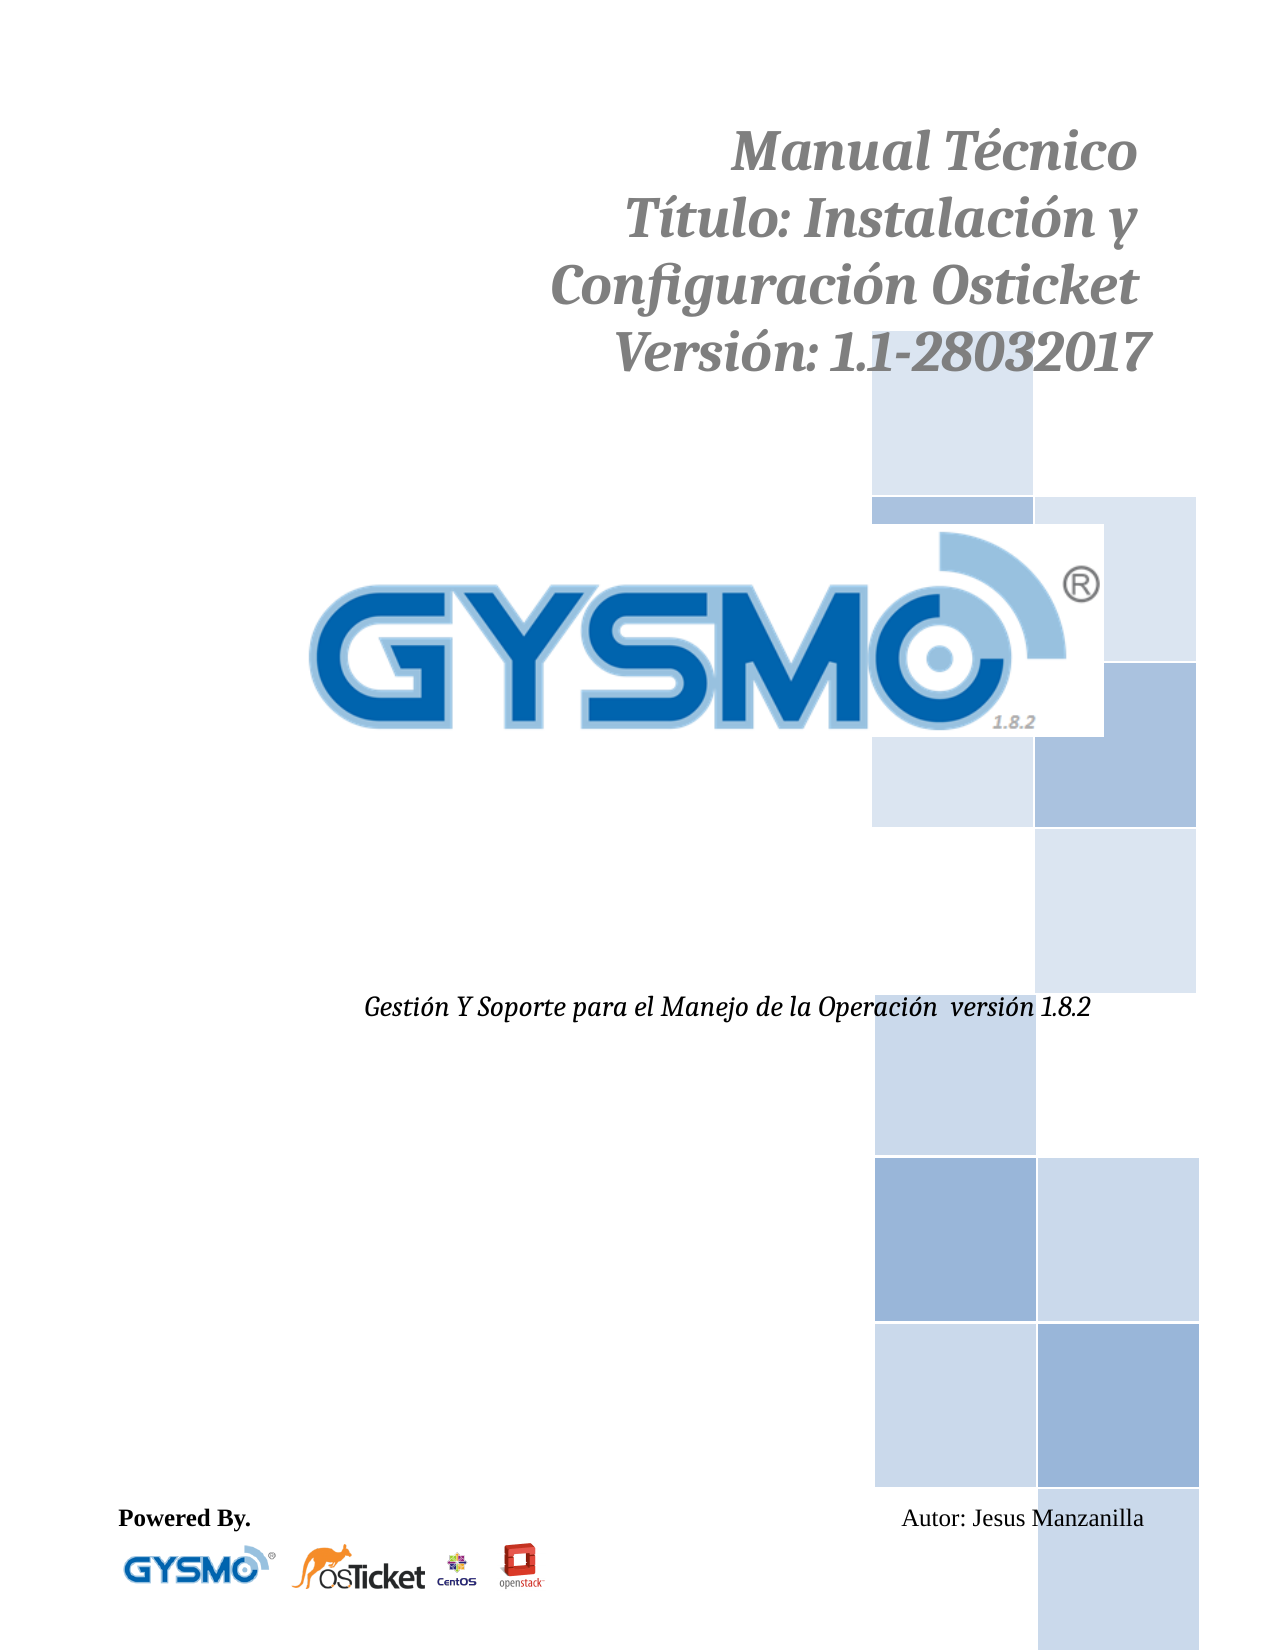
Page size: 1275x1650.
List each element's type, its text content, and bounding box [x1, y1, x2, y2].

text Manual Técnico [118, 118, 836, 185]
picture [291, 1544, 425, 1589]
picture [122, 1543, 277, 1589]
picture [301, 524, 1104, 737]
picture [497, 1541, 547, 1591]
text Gestión Y Soporte para el Manejo de la Operación versión 1.8.2 [118, 990, 873, 1024]
text Gestión Y Soporte para el Manejo de la Operación versión 1.8.2 [1038, 995, 1157, 1024]
text Configuración Osticket [118, 252, 836, 319]
text Versión: 1.1-28032017 [118, 319, 836, 386]
picture [434, 1543, 479, 1588]
text Título: Instalación y [118, 185, 836, 252]
